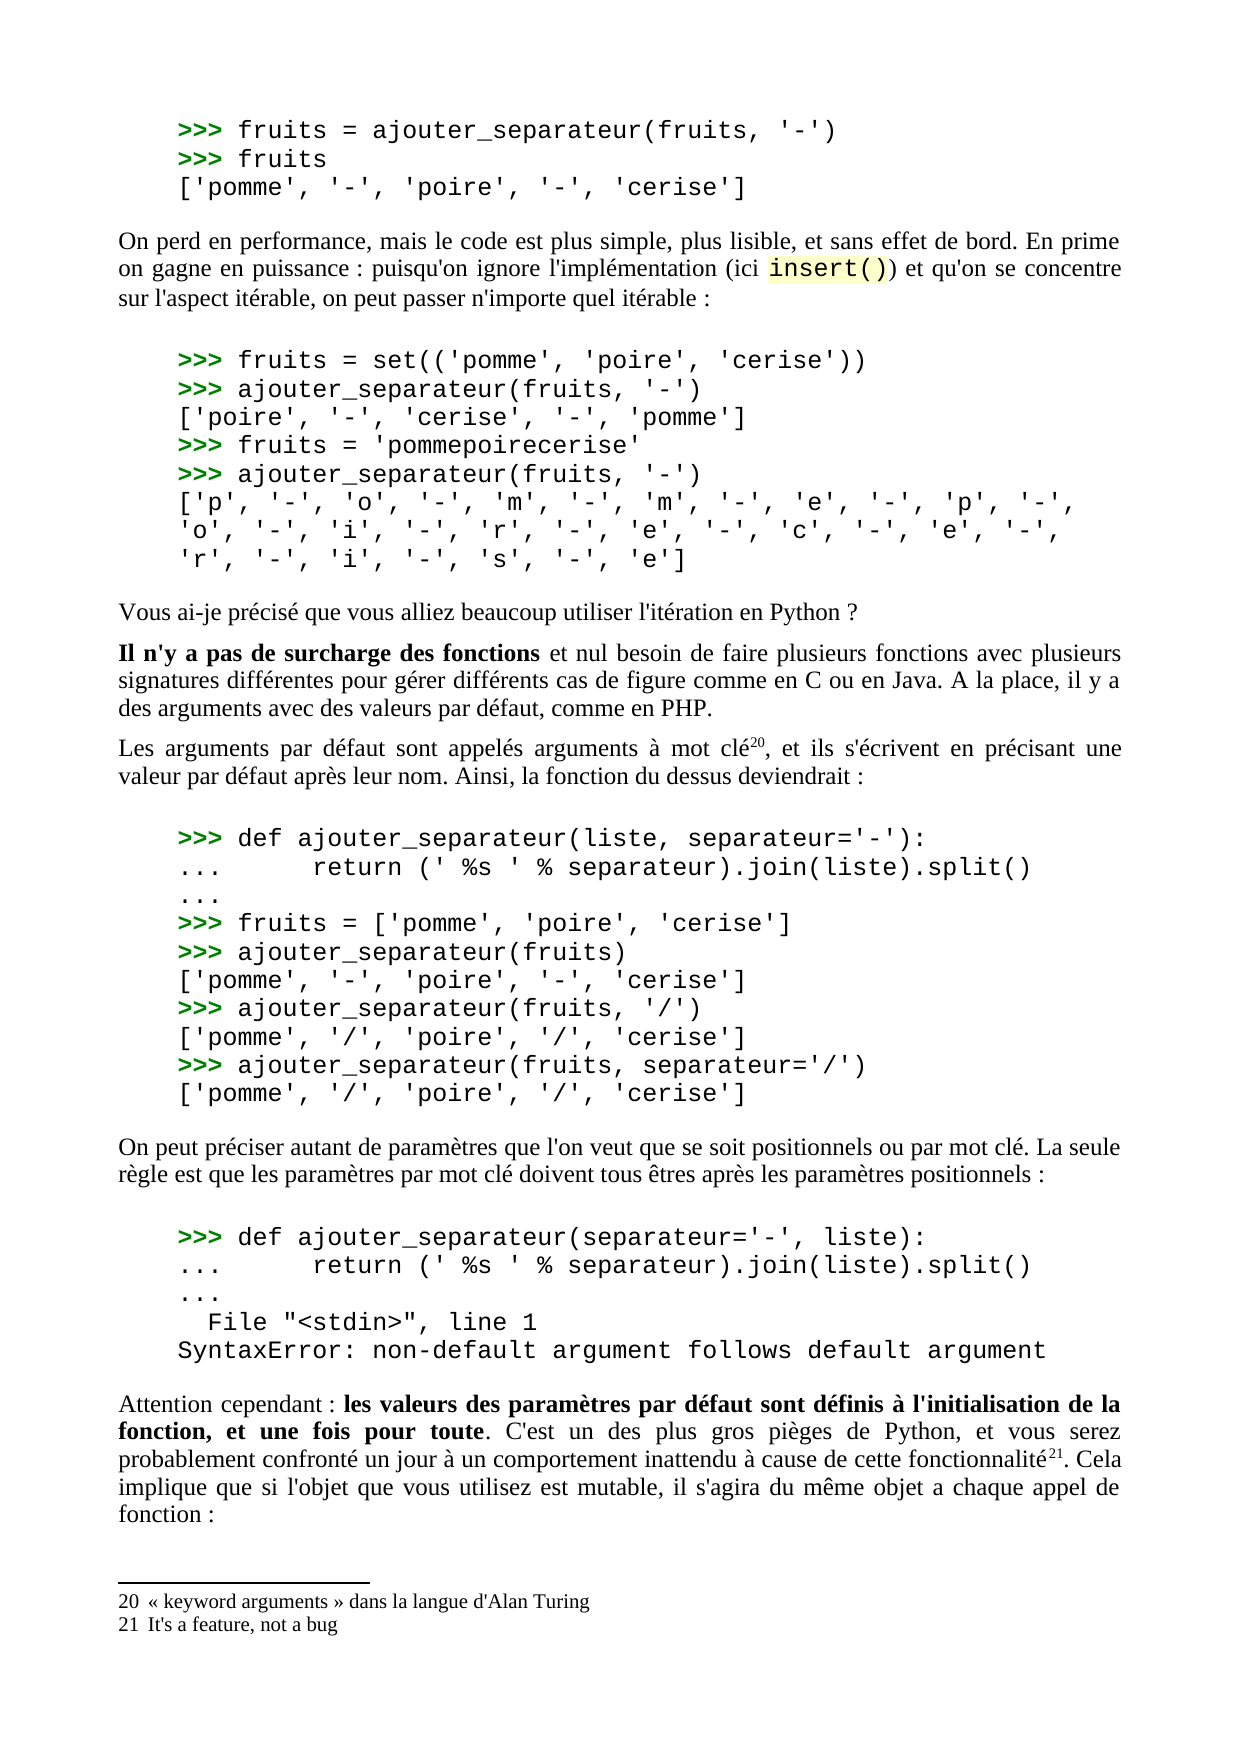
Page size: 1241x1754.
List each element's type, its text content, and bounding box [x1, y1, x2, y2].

text Les arguments par défaut sont appelés arguments à mot clé, et ils s'écrivent en précisant une valeur par défaut après leur nom. Ainsi, la fonction du dessus deviendrait : [118, 734, 1122, 790]
text >>> def ajouter_separateur(liste, separateur='-'): ... return (' %s ' % separateur).join(liste).split() ... >>> fruits = ['pomme', 'poire', 'cerise'] >>> ajouter_separateur(fruits) ['pomme', '-', 'poire', '-', 'cerise'] >>> ajouter_separateur(fruits, '/') ['pomme', '/', 'poire', '/', 'cerise'] >>> ajouter_separateur(fruits, separateur='/') ['pomme', '/', 'poire', '/', 'cerise'] [177, 826, 1122, 1109]
text >>> def ajouter_separateur(separateur='-', liste): ... return (' %s ' % separateur).join(liste).split() ... File "<stdin>", line 1 SyntaxError: non-default argument follows default argument [177, 1224, 1122, 1366]
text « keyword arguments » dans la langue d'Alan Turing [118, 1589, 1122, 1613]
text On peut préciser autant de paramètres que l'on veut que se soit positionnels ou par mot clé. La seule règle est que les paramètres par mot clé doivent tous êtres après les paramètres positionnels : [118, 1133, 1122, 1188]
text Il n'y a pas de surcharge des fonctions et nul besoin de faire plusieurs fonctions avec plusieurs signatures différentes pour gérer différents cas de figure comme en C ou en Java. A la place, il y a des arguments avec des valeurs par défaut, comme en PHP. [118, 639, 1122, 722]
text Vous ai-je précisé que vous alliez beaucoup utiliser l'itération en Python ? [118, 598, 1122, 626]
text >>> fruits = ajouter_separateur(fruits, '-') >>> fruits ['pomme', '-', 'poire', '-', 'cerise'] [177, 118, 1122, 203]
text >>> fruits = set(('pomme', 'poire', 'cerise')) >>> ajouter_separateur(fruits, '-') ['poire', '-', 'cerise', '-', 'pomme'] >>> fruits = 'pommepoirecerise' >>> ajouter_separateur(fruits, '-') ['p', '-', 'o', '-', 'm', '-', 'm', '-', 'e', '-', 'p', '-', 'o', '-', 'i', '-', 'r', '-', 'e', '-', 'c', '-', 'e', '-', 'r', '-', 'i', '-', 's', '-', 'e'] [177, 348, 1122, 575]
text On perd en performance, mais le code est plus simple, plus lisible, et sans effet de bord. En prime on gagne en puissance : puisqu'on ignore l'implémentation (ici insert()) et qu'on se concentre sur l'aspect itérable, on peut passer n'importe quel itérable : [118, 227, 1122, 312]
text It's a feature, not a bug [118, 1613, 1122, 1636]
text Attention cependant : les valeurs des paramètres par défaut sont définis à l'initialisation de la fonction, et une fois pour toute. C'est un des plus gros pièges de Python, et vous serez probablement confronté un jour à un comportement inattendu à cause de cette fonctionnalité. Cela implique que si l'objet que vous utilisez est mutable, il s'agira du même objet a chaque appel de fonction : [118, 1390, 1122, 1528]
